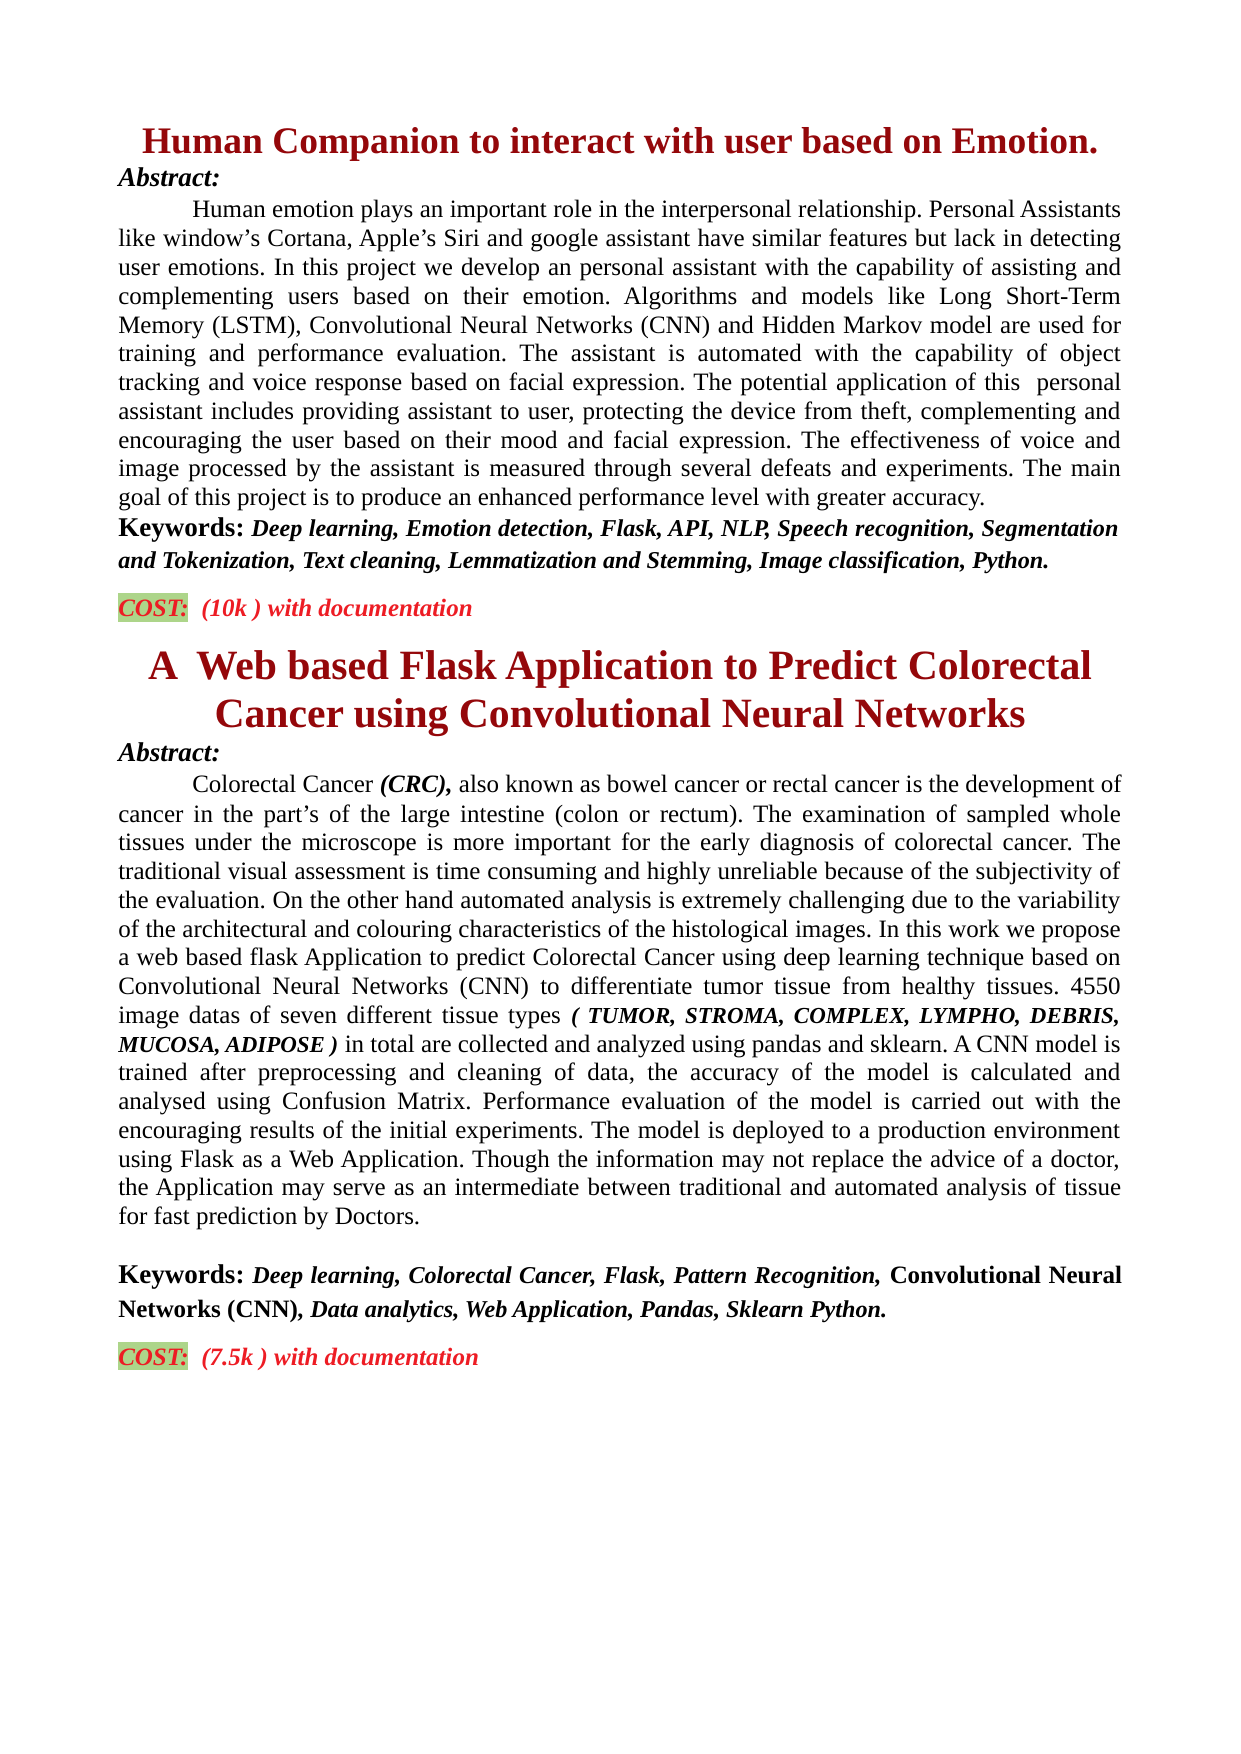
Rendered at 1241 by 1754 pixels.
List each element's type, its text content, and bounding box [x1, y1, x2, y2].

text Human Companion to interact with user based on Emotion. [118, 118, 1122, 161]
text Abstract: [118, 736, 1122, 767]
text Colorectal Cancer (CRC), also known as bowel cancer or rectal cancer is the development of cancer in the part’s of the large intestine (colon or rectum). The examination of sampled whole tissues under the microscope is more important for the early diagnosis of colorectal cancer. The traditional visual assessment is time consuming and highly unreliable because of the subjectivity of the evaluation. On the other hand automated analysis is extremely challenging due to the variability of the architectural and colouring characteristics of the histological images. In this work we propose a web based flask Application to predict Colorectal Cancer using deep learning technique based on Convolutional Neural Networks (CNN) to differentiate tumor tissue from healthy tissues. 4550 image datas of seven different tissue types ( TUMOR, STROMA, COMPLEX, LYMPHO, DEBRIS, MUCOSA, ADIPOSE ) in total are collected and analyzed using pandas and sklearn. A CNN model is trained after preprocessing and cleaning of data, the accuracy of the model is calculated and analysed using Confusion Matrix. Performance evaluation of the model is carried out with the encouraging results of the initial experiments. The model is deployed to a production environment using Flask as a Web Application. Though the information may not replace the advice of a doctor, the Application may serve as an intermediate between traditional and automated analysis of tissue for fast prediction by Doctors. [118, 767, 1122, 1230]
text Abstract: [118, 161, 1122, 192]
text COST: (7.5k ) with documentation [118, 1342, 1122, 1370]
text A Web based Flask Application to Predict Colorectal Cancer using Convolutional Neural Networks [118, 641, 1122, 736]
text Keywords: Deep learning, Emotion detection, Flask, API, NLP, Speech recognition, Segmentation and Tokenization, Text cleaning, Lemmatization and Stemming, Image classification, Python. [118, 511, 1122, 574]
text Human emotion plays an important role in the interpersonal relationship. Personal Assistants like window’s Cortana, Apple’s Siri and google assistant have similar features but lack in detecting user emotions. In this project we develop an personal assistant with the capability of assisting and complementing users based on their emotion. Algorithms and models like Long Short-Term Memory (LSTM), Convolutional Neural Networks (CNN) and Hidden Markov model are used for training and performance evaluation. The assistant is automated with the capability of object tracking and voice response based on facial expression. The potential application of this personal assistant includes providing assistant to user, protecting the device from theft, complementing and encouraging the user based on their mood and facial expression. The effectiveness of voice and image processed by the assistant is measured through several defeats and experiments. The main goal of this project is to produce an enhanced performance level with greater accuracy. [118, 192, 1122, 511]
text COST: (10k ) with documentation [118, 593, 1122, 622]
text Keywords: Deep learning, Colorectal Cancer, Flask, Pattern Recognition, Convolutional Neural Networks (CNN), Data analytics, Web Application, Pandas, Sklearn Python. [118, 1259, 1122, 1323]
